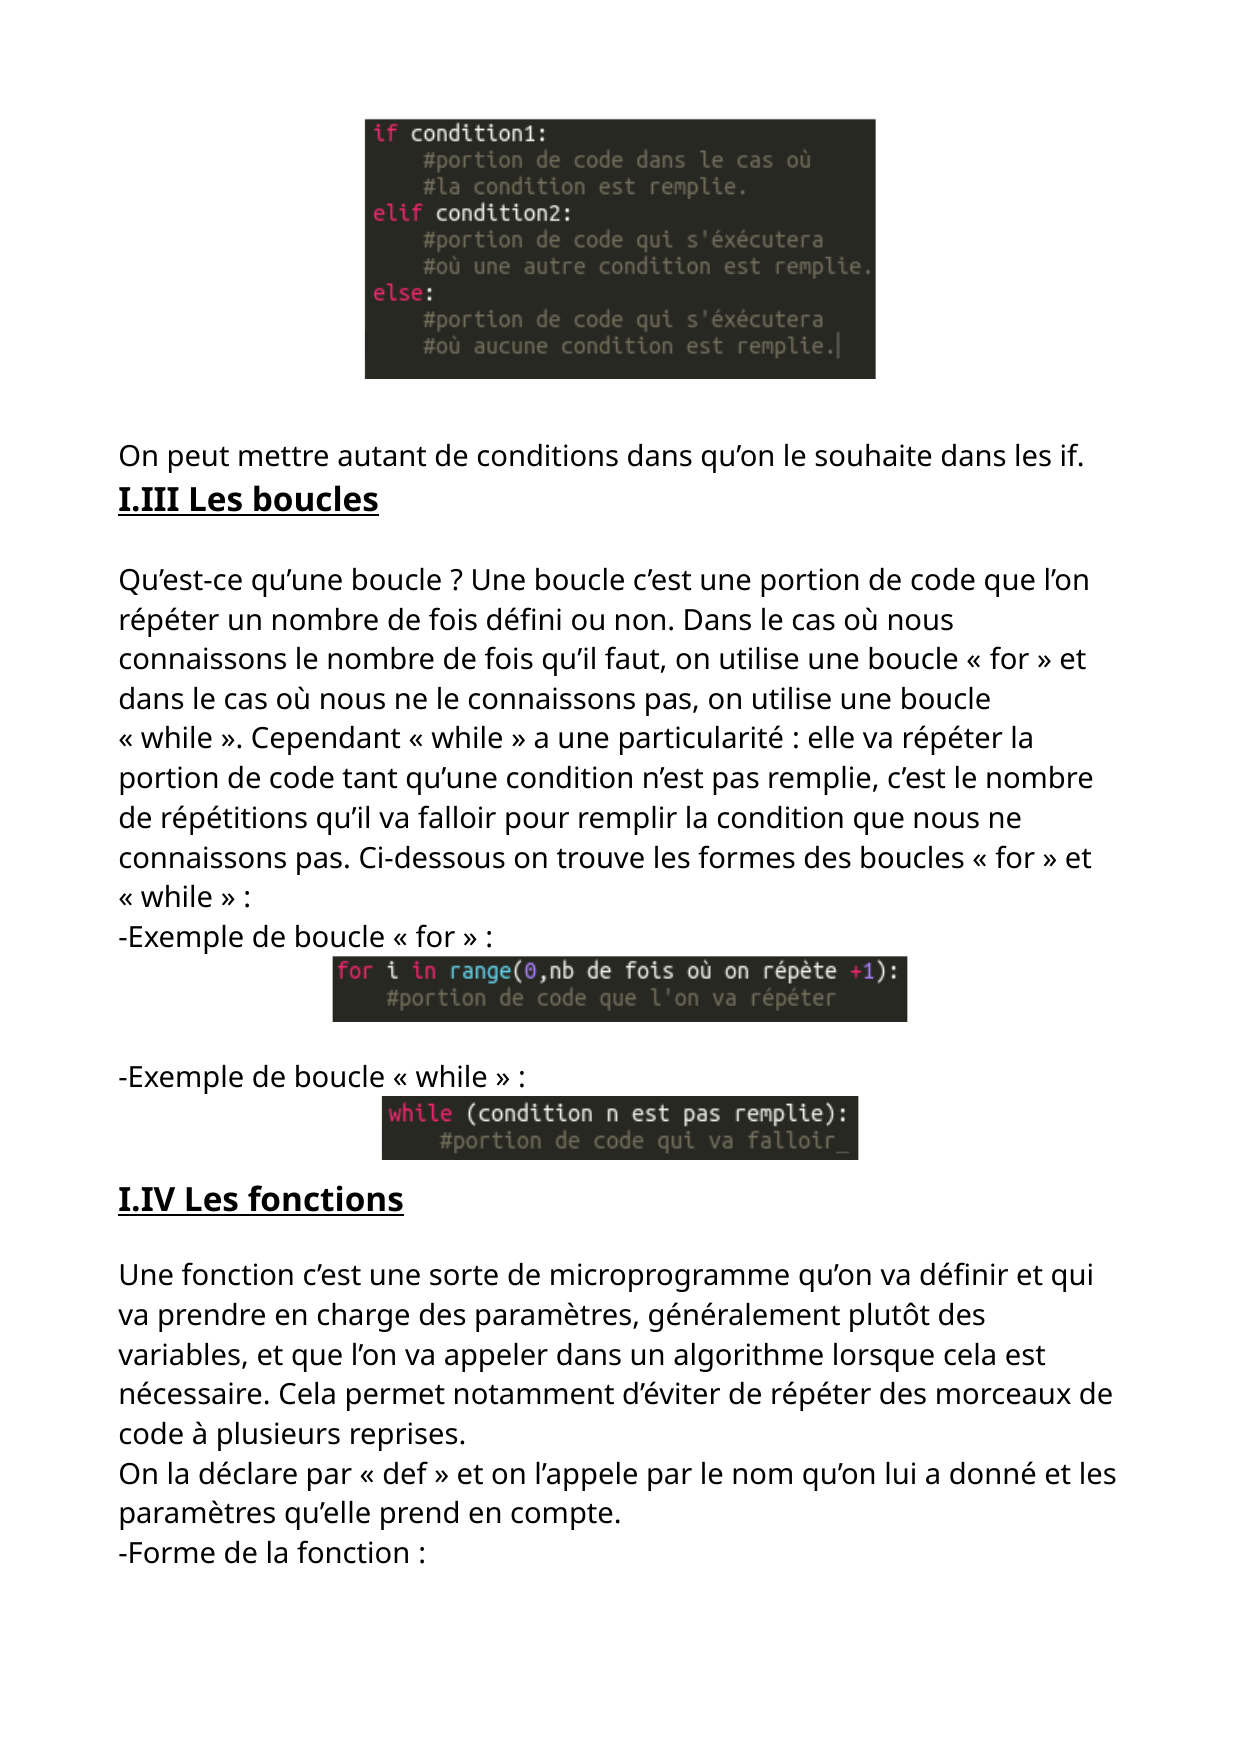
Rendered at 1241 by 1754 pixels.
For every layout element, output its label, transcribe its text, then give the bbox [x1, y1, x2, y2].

picture [364, 118, 876, 379]
text On peut mettre autant de conditions dans qu’on le souhaite dans les if. [118, 436, 1122, 475]
text Une fonction c’est une sorte de microprogramme qu’on va définir et qui va prendre en charge des paramètres, généralement plutôt des variables, et que l’on va appeler dans un algorithme lorsque cela est nécessaire. Cela permet notamment d’éviter de répéter des morceaux de code à plusieurs reprises. [118, 1254, 1122, 1453]
text -Forme de la fonction : [118, 1532, 1122, 1572]
text -Exemple de boucle « while » : [118, 1057, 1122, 1096]
text Qu’est-ce qu’une boucle ? Une boucle c’est une portion de code que l’on répéter un nombre de fois défini ou non. Dans le cas où nous connaissons le nombre de fois qu’il faut, on utilise une boucle « for » et dans le cas où nous ne le connaissons pas, on utilise une boucle « while ». Cependant « while » a une particularité : elle va répéter la portion de code tant qu’une condition n’est pas remplie, c’est le nombre de répétitions qu’il va falloir pour remplir la condition que nous ne connaissons pas. Ci-dessous on trouve les formes des boucles « for » et « while » : [118, 559, 1122, 916]
text On la déclare par « def » et on l’appele par le nom qu’on lui a donné et les paramètres qu’elle prend en compte. [118, 1453, 1122, 1532]
picture [332, 956, 908, 1022]
text I.III Les boucles [118, 475, 1122, 521]
text I.IV Les fonctions [118, 1176, 1122, 1221]
picture [381, 1096, 859, 1160]
text -Exemple de boucle « for » : [118, 916, 1122, 956]
